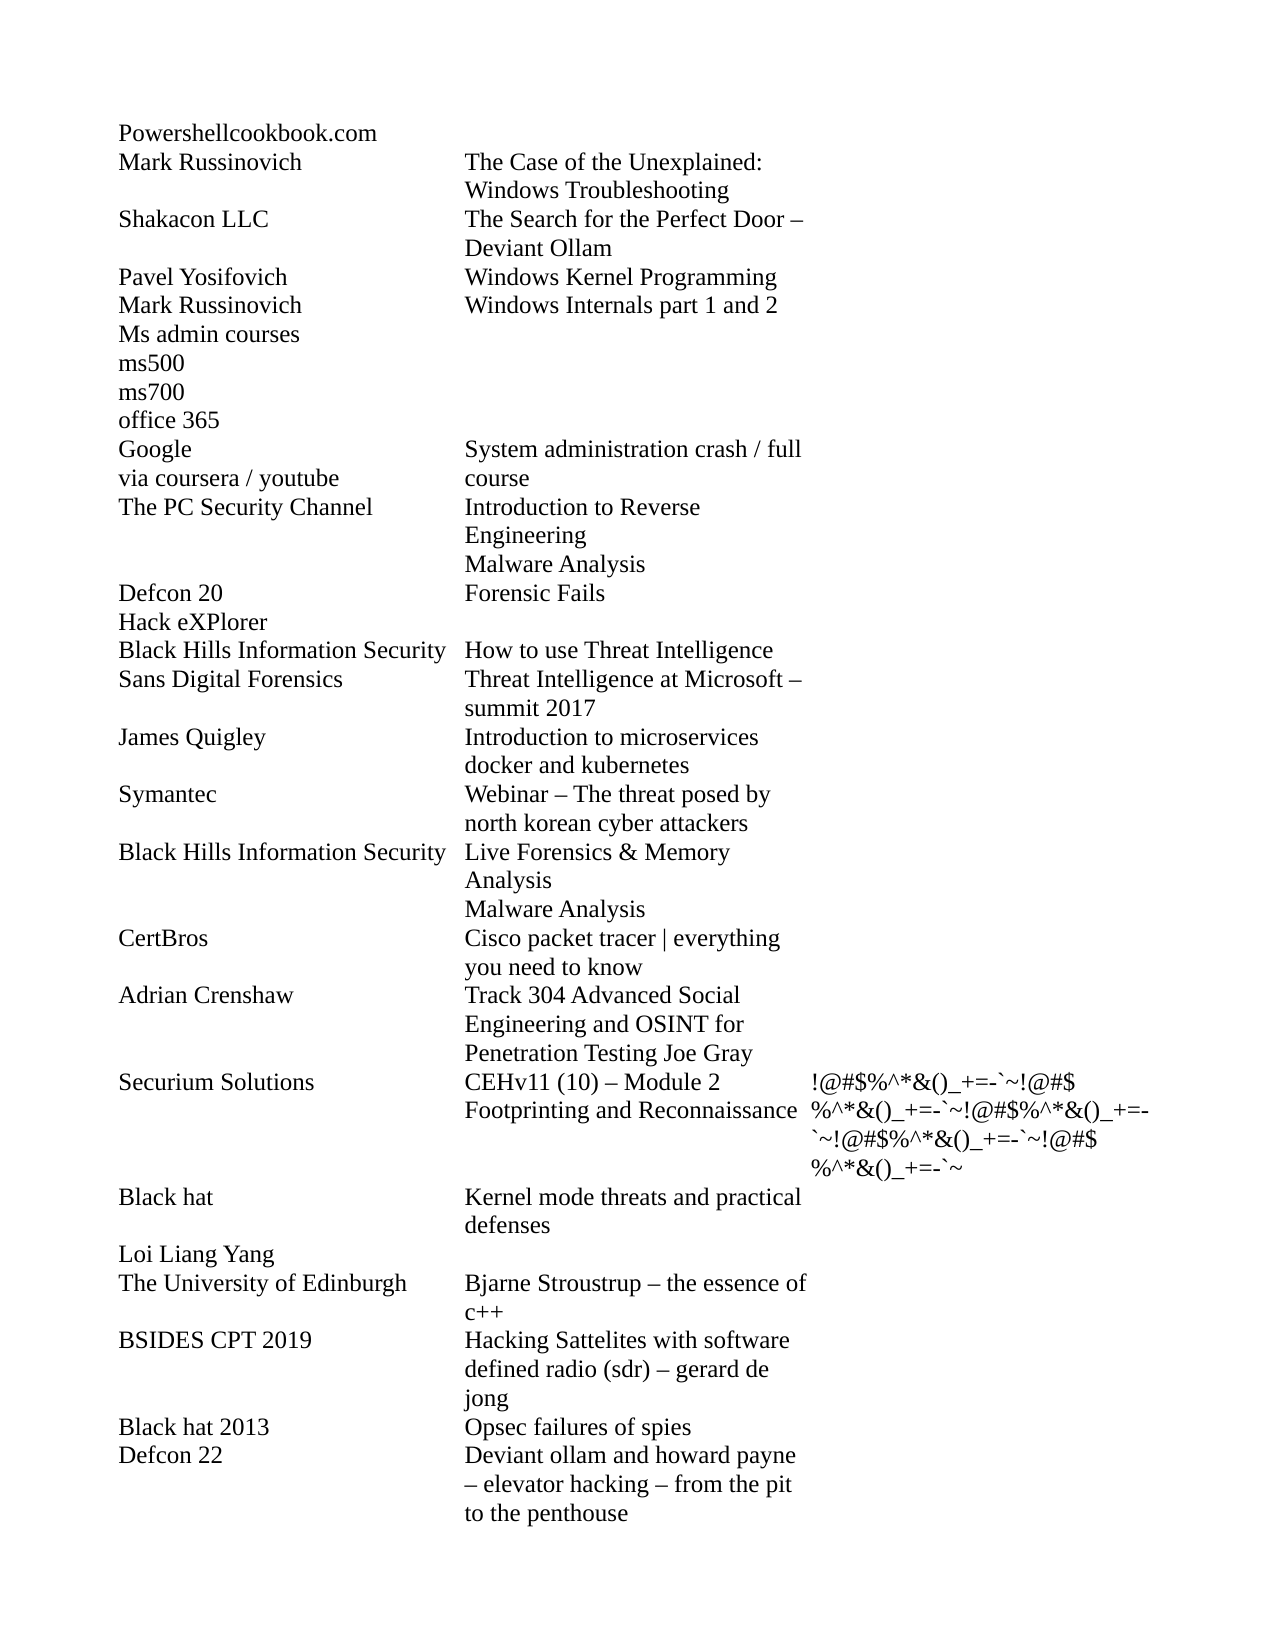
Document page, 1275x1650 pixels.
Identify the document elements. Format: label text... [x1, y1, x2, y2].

table_cell Kernel mode threats and practical defenses [464, 1182, 811, 1239]
table_cell Black Hills Information Security [118, 636, 464, 664]
table_cell [811, 291, 1157, 319]
table_cell [811, 1326, 1157, 1412]
table_cell Adrian Crenshaw [118, 981, 464, 1067]
table_cell Live Forensics & Memory Analysis Malware Analysis [464, 837, 811, 923]
table_cell Symantec [118, 779, 464, 837]
table_cell Google via coursera / youtube [118, 434, 464, 492]
table_cell [811, 722, 1157, 779]
table_cell [811, 1239, 1157, 1268]
table_cell How to use Threat Intelligence [464, 636, 811, 664]
table_cell Introduction to Reverse Engineering Malware Analysis [464, 492, 811, 578]
table_cell Defcon 22 [118, 1441, 464, 1527]
table_cell Hack eXPlorer [118, 607, 464, 636]
table_cell [811, 636, 1157, 664]
table_cell [811, 118, 1157, 147]
table_cell Cisco packet tracer | everything you need to know [464, 923, 811, 981]
table_cell !@#$%^*&()_+=-`~!@#$%^*&()_+=-`~!@#$%^*&()_+=-`~!@#$%^*&()_+=-`~!@#$%^*&()_+=-`~ [811, 1067, 1157, 1182]
table_cell Hacking Sattelites with software defined radio (sdr) – gerard de jong [464, 1326, 811, 1412]
table_cell [811, 319, 1157, 434]
table_cell [811, 981, 1157, 1067]
table_cell Mark Russinovich [118, 291, 464, 319]
table_cell [811, 664, 1157, 722]
table_cell [811, 1412, 1157, 1441]
table_cell [811, 1441, 1157, 1527]
table_cell Windows Internals part 1 and 2 [464, 291, 811, 319]
table_cell [811, 1182, 1157, 1239]
table_cell [811, 779, 1157, 837]
table_cell Opsec failures of spies [464, 1412, 811, 1441]
table_cell Black Hills Information Security [118, 837, 464, 923]
table_cell Sans Digital Forensics [118, 664, 464, 722]
table_cell Powershellcookbook.com [118, 118, 464, 147]
table_cell Introduction to microservices docker and kubernetes [464, 722, 811, 779]
table_cell Securium Solutions [118, 1067, 464, 1182]
table_cell Shakacon LLC [118, 204, 464, 262]
table_cell The Case of the Unexplained: Windows Troubleshooting [464, 147, 811, 204]
table_cell Pavel Yosifovich [118, 262, 464, 291]
table_cell Black hat 2013 [118, 1412, 464, 1441]
table_cell [811, 1268, 1157, 1326]
table_cell Threat Intelligence at Microsoft – summit 2017 [464, 664, 811, 722]
table_cell BSIDES CPT 2019 [118, 1326, 464, 1412]
table_cell CEHv11 (10) – Module 2 Footprinting and Reconnaissance [464, 1067, 811, 1182]
table_cell [464, 319, 811, 434]
table_cell The University of Edinburgh [118, 1268, 464, 1326]
table_cell [464, 1239, 811, 1268]
table_cell [811, 262, 1157, 291]
table_cell [811, 837, 1157, 923]
table_cell [464, 607, 811, 636]
table_cell Windows Kernel Programming [464, 262, 811, 291]
table_cell [811, 204, 1157, 262]
table_cell [811, 492, 1157, 578]
table_cell Track 304 Advanced Social Engineering and OSINT for Penetration Testing Joe Gray [464, 981, 811, 1067]
table_cell System administration crash / full course [464, 434, 811, 492]
table_cell [811, 578, 1157, 607]
table_cell The PC Security Channel [118, 492, 464, 578]
table_cell Webinar – The threat posed by north korean cyber attackers [464, 779, 811, 837]
table_cell James Quigley [118, 722, 464, 779]
table_cell [811, 607, 1157, 636]
table_cell [811, 923, 1157, 981]
table_cell Black hat [118, 1182, 464, 1239]
table_cell [464, 118, 811, 147]
table_cell [811, 147, 1157, 204]
table_cell Defcon 20 [118, 578, 464, 607]
table_cell Loi Liang Yang [118, 1239, 464, 1268]
table_cell The Search for the Perfect Door – Deviant Ollam [464, 204, 811, 262]
table_cell Deviant ollam and howard payne – elevator hacking – from the pit to the penthouse [464, 1441, 811, 1527]
table_cell CertBros [118, 923, 464, 981]
table_cell [811, 434, 1157, 492]
table_cell Mark Russinovich [118, 147, 464, 204]
table_cell Forensic Fails [464, 578, 811, 607]
table_cell Bjarne Stroustrup – the essence of c++ [464, 1268, 811, 1326]
table_cell Ms admin courses ms500 ms700 office 365 [118, 319, 464, 434]
